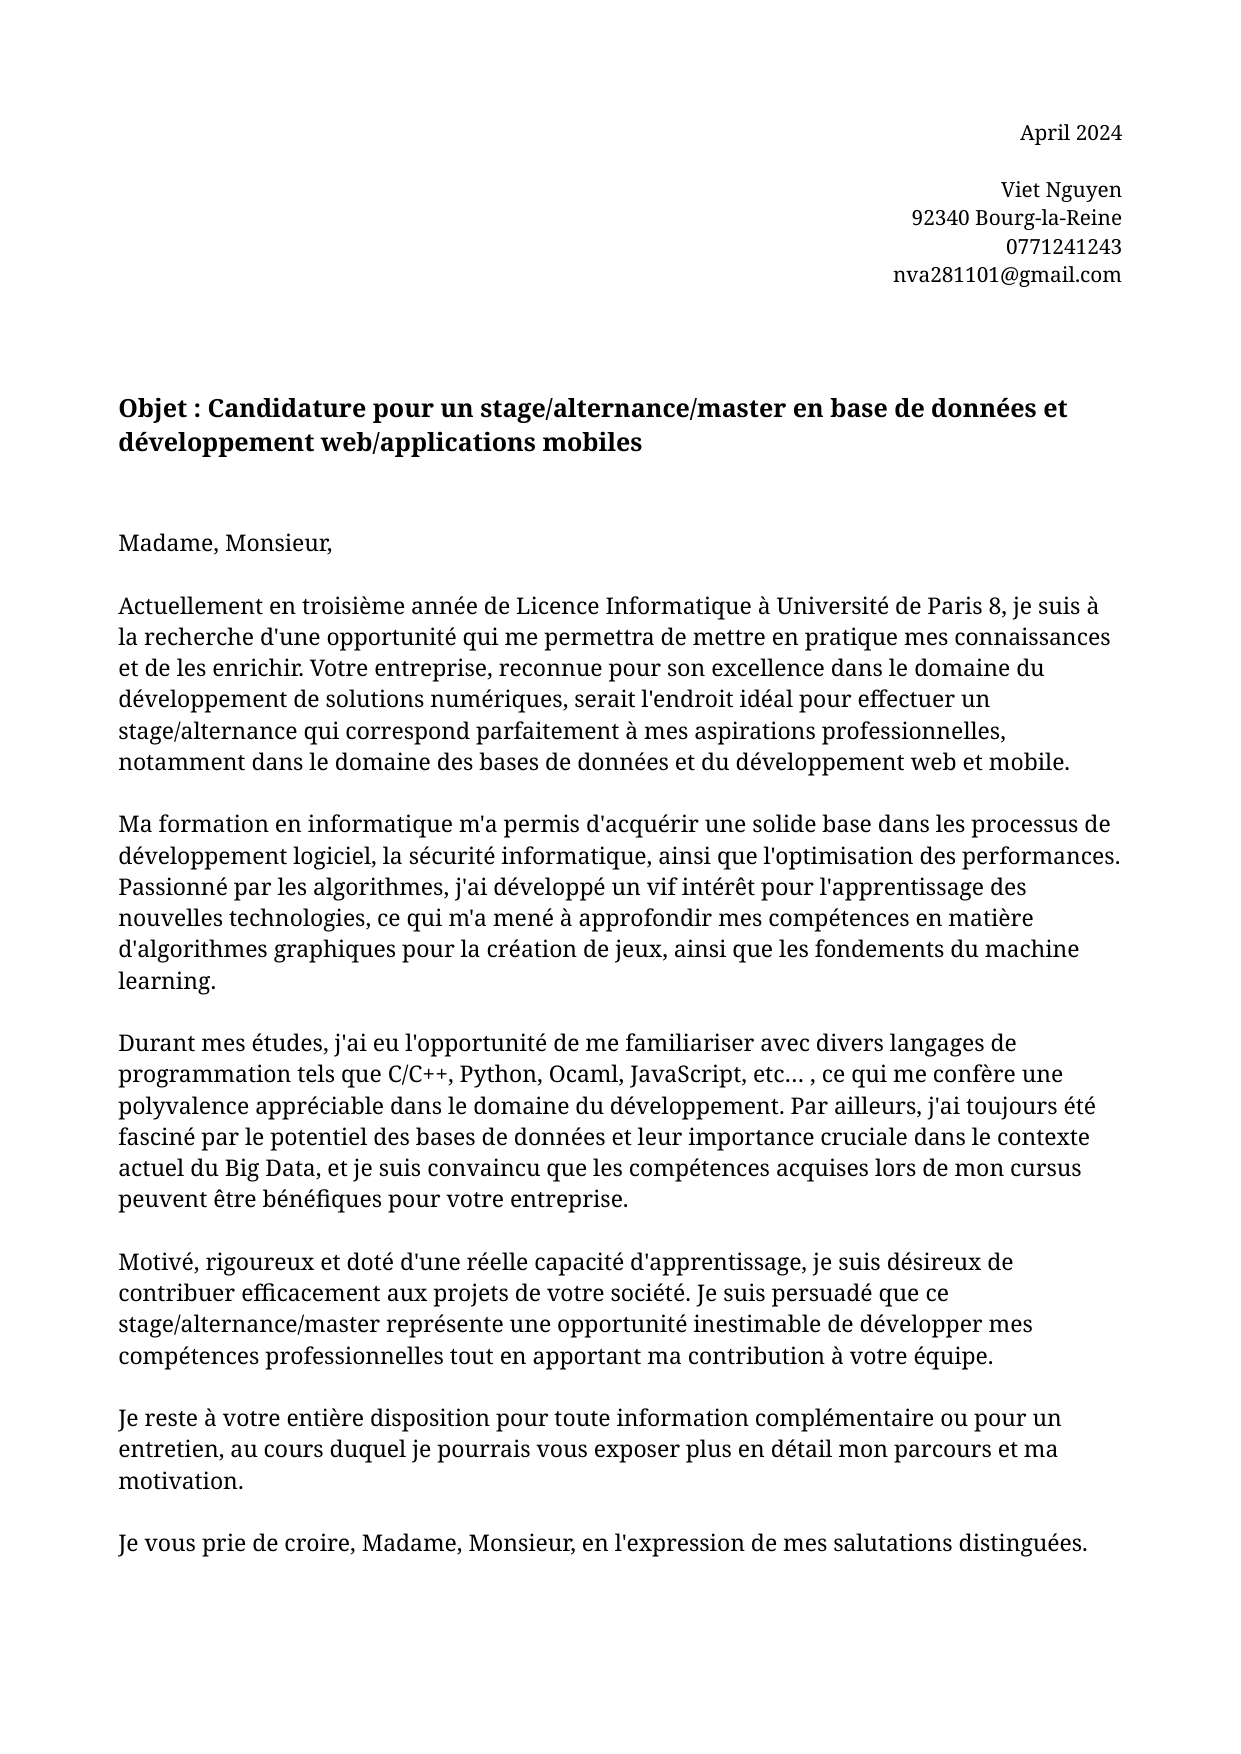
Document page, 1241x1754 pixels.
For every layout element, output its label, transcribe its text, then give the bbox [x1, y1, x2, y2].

text nva281101@gmail.com [118, 260, 1122, 289]
text Motivé, rigoureux et doté d'une réelle capacité d'apprentissage, je suis désireux de contribuer efficacement aux projets de votre société. Je suis persuadé que ce stage/alternance/master représente une opportunité inestimable de développer mes compétences professionnelles tout en apportant ma contribution à votre équipe. [118, 1246, 1122, 1371]
text Durant mes études, j'ai eu l'opportunité de me familiariser avec divers langages de programmation tels que C/C++, Python, Ocaml, JavaScript, etc… , ce qui me confère une polyvalence appréciable dans le domaine du développement. Par ailleurs, j'ai toujours été fasciné par le potentiel des bases de données et leur importance cruciale dans le contexte actuel du Big Data, et je suis convaincu que les compétences acquises lors de mon cursus peuvent être bénéfiques pour votre entreprise. [118, 1027, 1122, 1215]
text 92340 Bourg-la-Reine [118, 203, 1122, 232]
text Je vous prie de croire, Madame, Monsieur, en l'expression de mes salutations distinguées. [118, 1527, 1122, 1558]
text Madame, Monsieur, [118, 527, 1122, 558]
text Ma formation en informatique m'a permis d'acquérir une solide base dans les processus de développement logiciel, la sécurité informatique, ainsi que l'optimisation des performances. Passionné par les algorithmes, j'ai développé un vif intérêt pour l'apprentissage des nouvelles technologies, ce qui m'a mené à approfondir mes compétences en matière d'algorithmes graphiques pour la création de jeux, ainsi que les fondements du machine learning. [118, 808, 1122, 996]
text 0771241243 [118, 232, 1122, 260]
text April 2024 [118, 118, 1122, 147]
text Actuellement en troisième année de Licence Informatique à Université de Paris 8, je suis à la recherche d'une opportunité qui me permettra de mettre en pratique mes connaissances et de les enrichir. Votre entreprise, reconnue pour son excellence dans le domaine du développement de solutions numériques, serait l'endroit idéal pour effectuer un stage/alternance qui correspond parfaitement à mes aspirations professionnelles, notamment dans le domaine des bases de données et du développement web et mobile. [118, 590, 1122, 777]
text Je reste à votre entière disposition pour toute information complémentaire ou pour un entretien, au cours duquel je pourrais vous exposer plus en détail mon parcours et ma motivation. [118, 1402, 1122, 1496]
text Objet : Candidature pour un stage/alternance/master en base de données et développement web/applications mobiles [118, 391, 1122, 459]
text Viet Nguyen [118, 175, 1122, 203]
